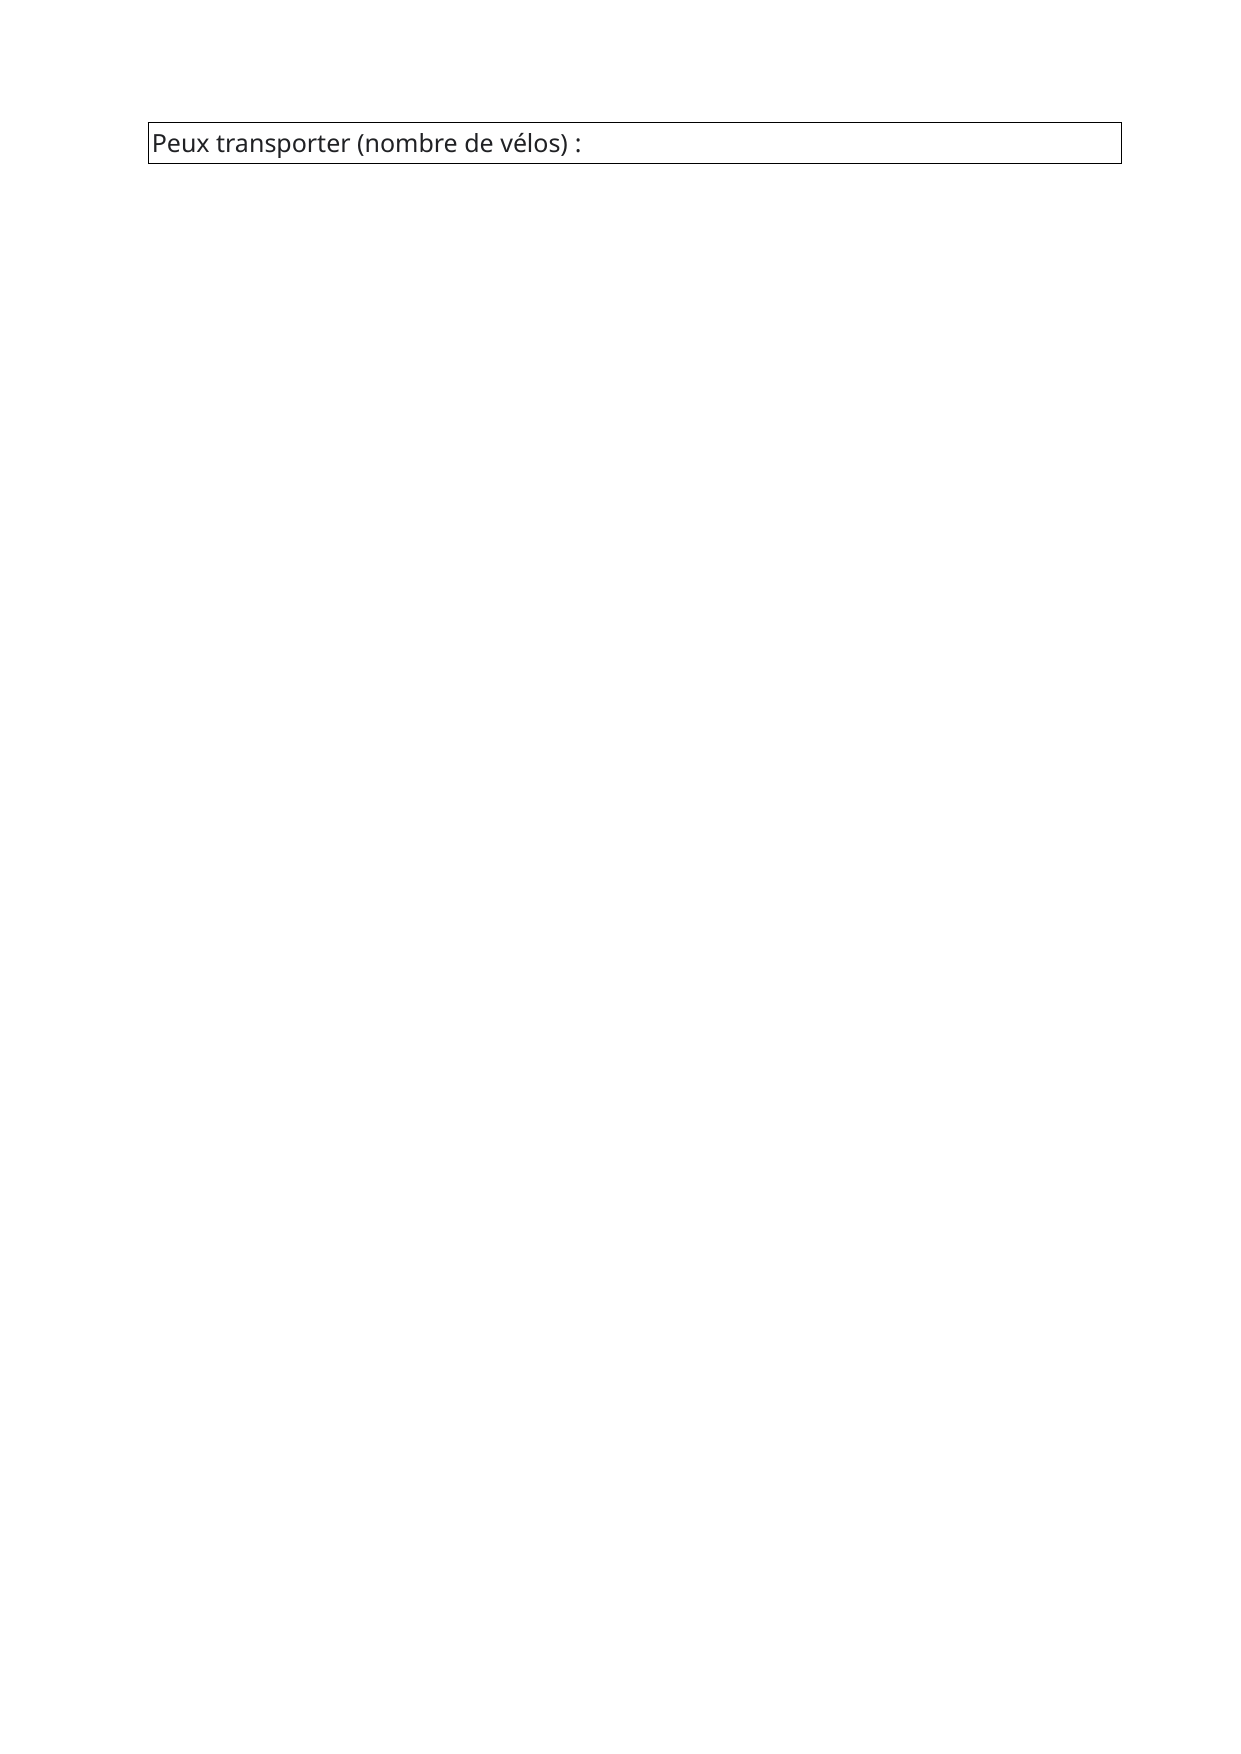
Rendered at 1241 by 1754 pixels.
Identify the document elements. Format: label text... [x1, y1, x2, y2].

text Peux transporter (nombre de vélos) : [149, 123, 1121, 163]
